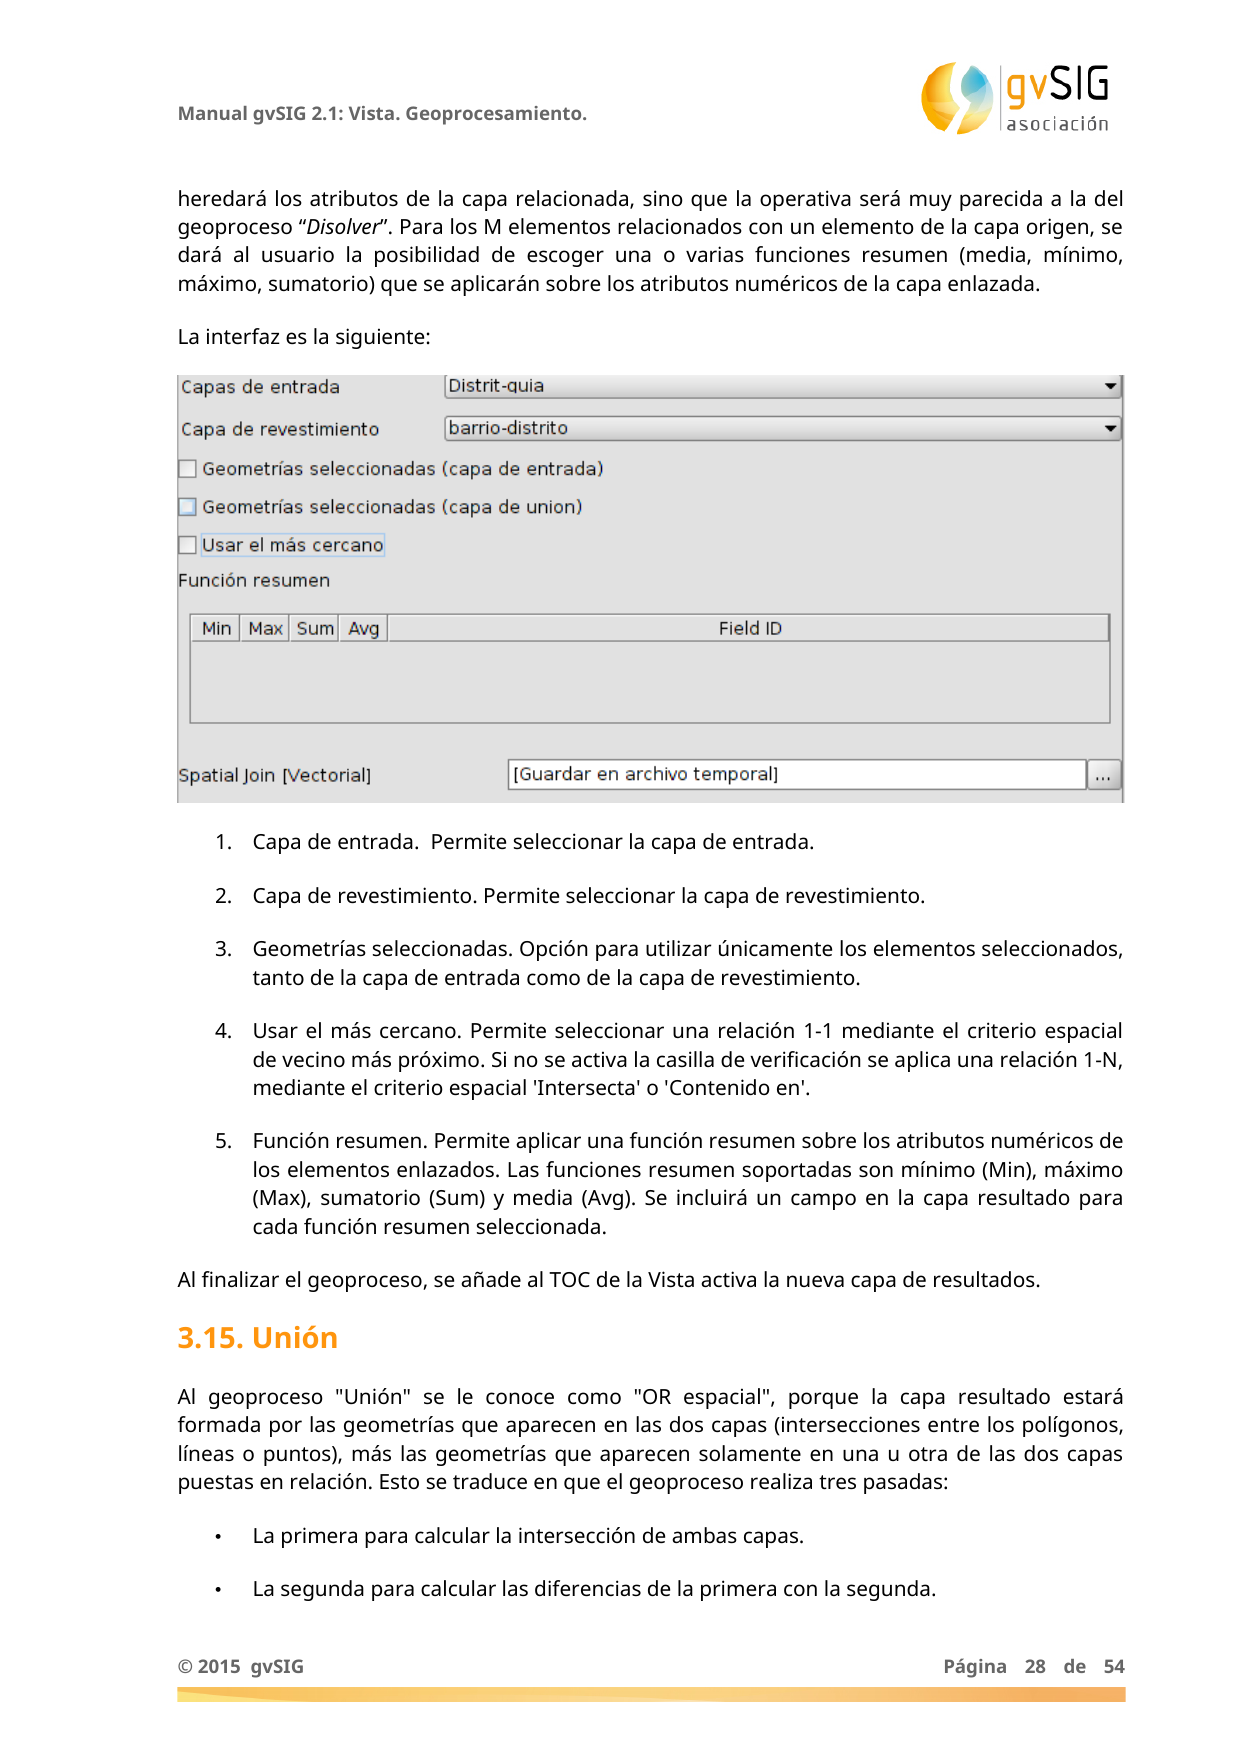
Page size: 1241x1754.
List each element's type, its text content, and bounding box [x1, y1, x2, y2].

text Al finalizar el geoproceso, se añade al TOC de la Vista activa la nueva capa de resultados. [177, 1265, 1125, 1294]
subtitle 3.15. Unión [177, 1317, 1125, 1357]
text Al geoproceso "Unión" se le conoce como "OR espacial", porque la capa resultado estará formada por las geometrías que aparecen en las dos capas (intersecciones entre los polígonos, líneas o puntos), más las geometrías que aparecen solamente en una u otra de las dos capas puestas en relación. Esto se traduce en que el geoproceso realiza tres pasadas: [177, 1382, 1125, 1496]
list La primera para calcular la intersección de ambas capas. [215, 1521, 1125, 1549]
list Función resumen. Permite aplicar una función resumen sobre los atributos numéricos de los elementos enlazados. Las funciones resumen soportadas son mínimo (Min), máximo (Max), sumatorio (Sum) y media (Avg). Se incluirá un campo en la capa resultado para cada función resumen seleccionada. [215, 1127, 1125, 1240]
list Capa de revestimiento. Permite seleccionar la capa de revestimiento. [215, 881, 1125, 909]
picture [177, 1687, 1126, 1702]
list La segunda para calcular las diferencias de la primera con la segunda. [215, 1574, 1125, 1603]
picture [902, 47, 1122, 148]
picture [177, 375, 1125, 803]
list Usar el más cercano. Permite seleccionar una relación 1-1 mediante el criterio espacial de vecino más próximo. Si no se activa la casilla de verificación se aplica una relación 1-N, mediante el criterio espacial 'Intersecta' o 'Contenido en'. [215, 1016, 1125, 1102]
list Geometrías seleccionadas. Opción para utilizar únicamente los elementos seleccionados, tanto de la capa de entrada como de la capa de revestimiento. [215, 934, 1125, 991]
text heredará los atributos de la capa relacionada, sino que la operativa será muy parecida a la del geoproceso “Disolver”. Para los M elementos relacionados con un elemento de la capa origen, se dará al usuario la posibilidad de escoger una o varias funciones resumen (media, mínimo, máximo, sumatorio) que se aplicarán sobre los atributos numéricos de la capa enlazada. [177, 184, 1125, 297]
list Capa de entrada. Permite seleccionar la capa de entrada. [215, 827, 1125, 856]
text La interfaz es la siguiente: [177, 322, 1125, 351]
